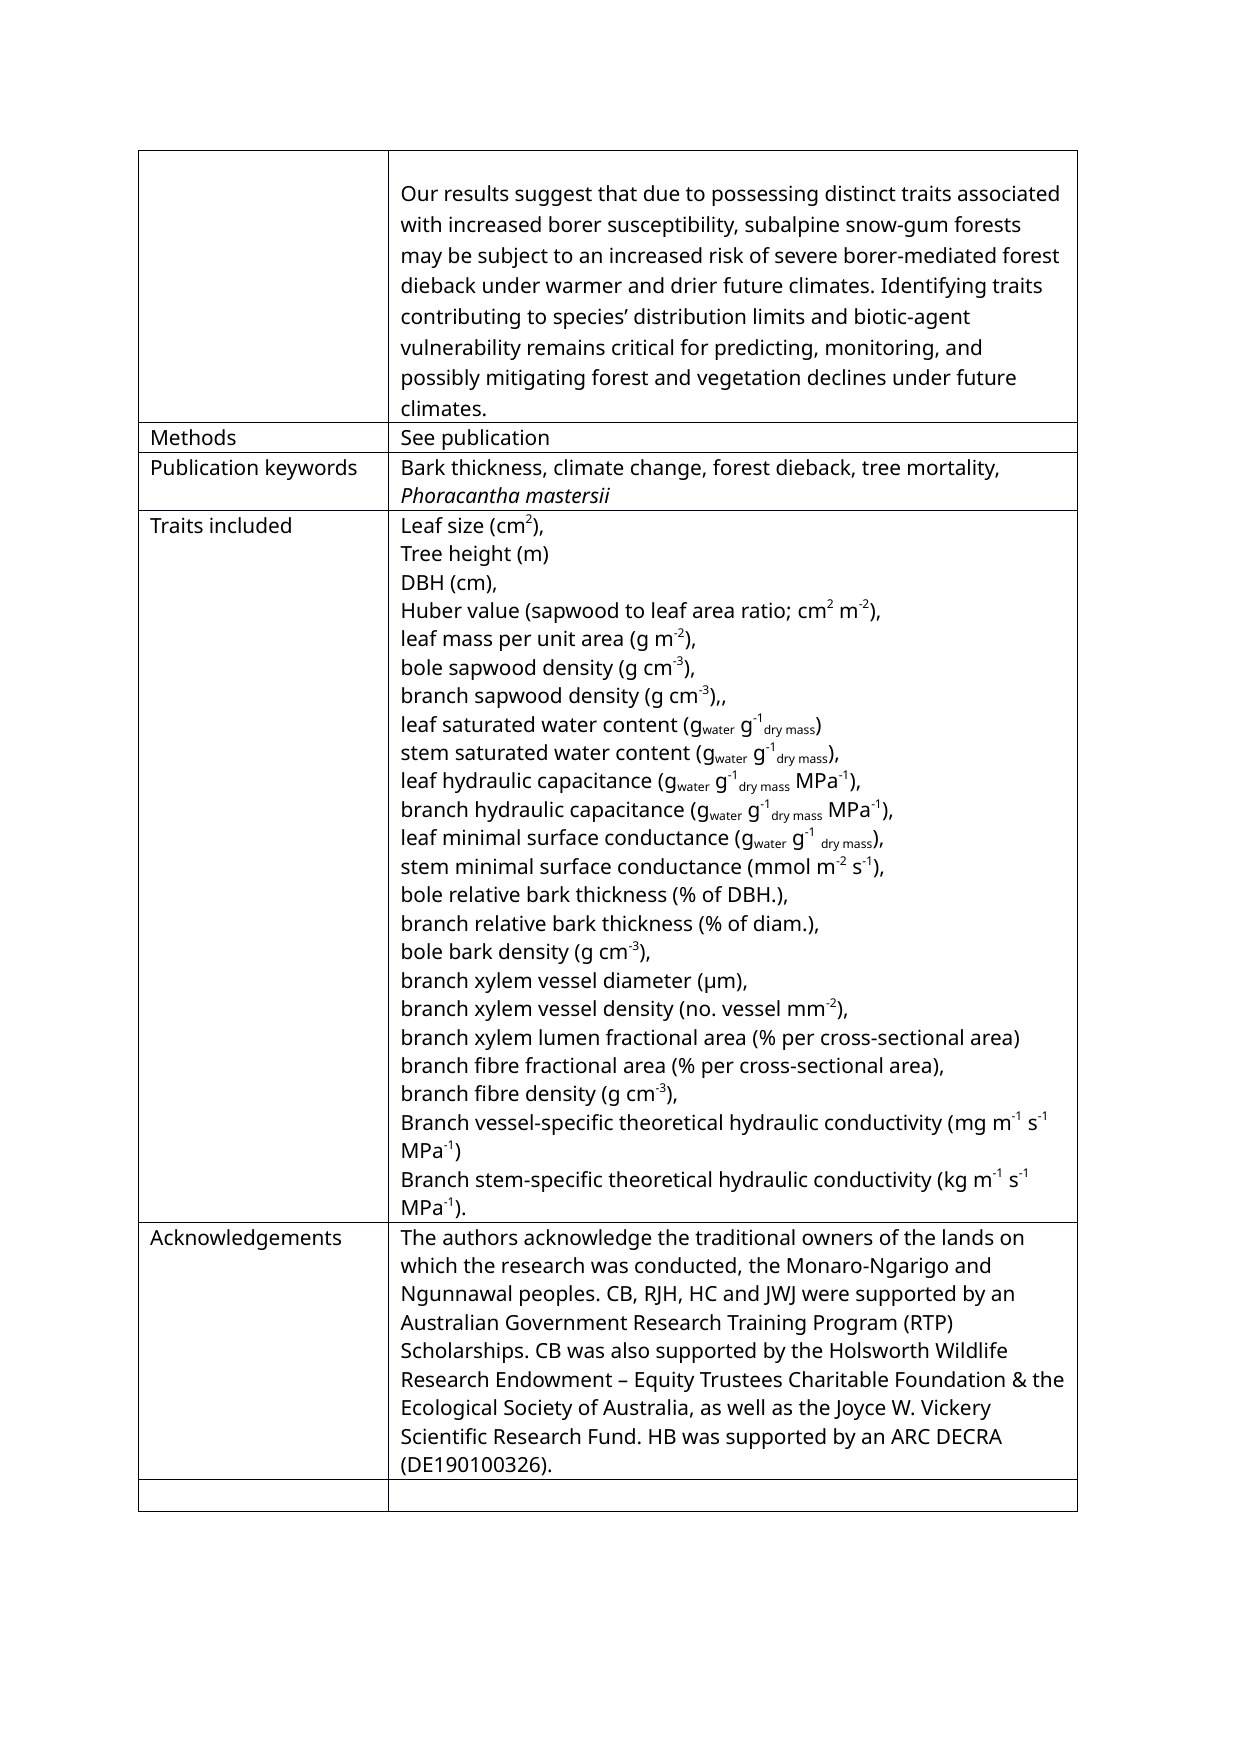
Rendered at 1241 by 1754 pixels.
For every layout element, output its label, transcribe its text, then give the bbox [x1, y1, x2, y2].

table_cell Acknowledgements [139, 1223, 388, 1479]
table_cell Our results suggest that due to possessing distinct traits associated with increased borer susceptibility, subalpine snow-gum forests may be subject to an increased risk of severe borer-mediated forest dieback under warmer and drier future climates. Identifying traits contributing to species’ distribution limits and biotic-agent vulnerability remains critical for predicting, monitoring, and possibly mitigating forest and vegetation declines under future climates. [389, 151, 1077, 422]
table_cell Publication keywords [139, 453, 388, 510]
table_cell [139, 1480, 388, 1511]
table_cell Bark thickness, climate change, forest dieback, tree mortality, Phoracantha mastersii [389, 453, 1077, 510]
table_cell Methods [139, 423, 388, 452]
table_cell Traits included [139, 511, 388, 1222]
table_cell [139, 151, 388, 422]
table_cell See publication [389, 423, 1077, 452]
table_cell The authors acknowledge the traditional owners of the lands on which the research was conducted, the Monaro-Ngarigo and Ngunnawal peoples. CB, RJH, HC and JWJ were supported by an Australian Government Research Training Program (RTP) Scholarships. CB was also supported by the Holsworth Wildlife Research Endowment – Equity Trustees Charitable Foundation & the Ecological Society of Australia, as well as the Joyce W. Vickery Scientific Research Fund. HB was supported by an ARC DECRA (DE190100326). [389, 1223, 1077, 1479]
table_cell [389, 1480, 1077, 1511]
table_cell Leaf size (cm2), Tree height (m) DBH (cm), Huber value (sapwood to leaf area ratio; cm2 m-2), leaf mass per unit area (g m-2), bole sapwood density (g cm-3), branch sapwood density (g cm-3),, leaf saturated water content (gwater g-1dry mass) stem saturated water content (gwater g-1dry mass), leaf hydraulic capacitance (gwater g-1dry mass MPa-1), branch hydraulic capacitance (gwater g-1dry mass MPa-1), leaf minimal surface conductance (gwater g-1 dry mass), stem minimal surface conductance (mmol m-2 s-1), bole relative bark thickness (% of DBH.), branch relative bark thickness (% of diam.), bole bark density (g cm-3), branch xylem vessel diameter (µm), branch xylem vessel density (no. vessel mm-2), branch xylem lumen fractional area (% per cross-sectional area) branch fibre fractional area (% per cross-sectional area), branch fibre density (g cm-3), Branch vessel-specific theoretical hydraulic conductivity (mg m-1 s-1 MPa-1) Branch stem-specific theoretical hydraulic conductivity (kg m-1 s-1 MPa-1). [389, 511, 1077, 1222]
